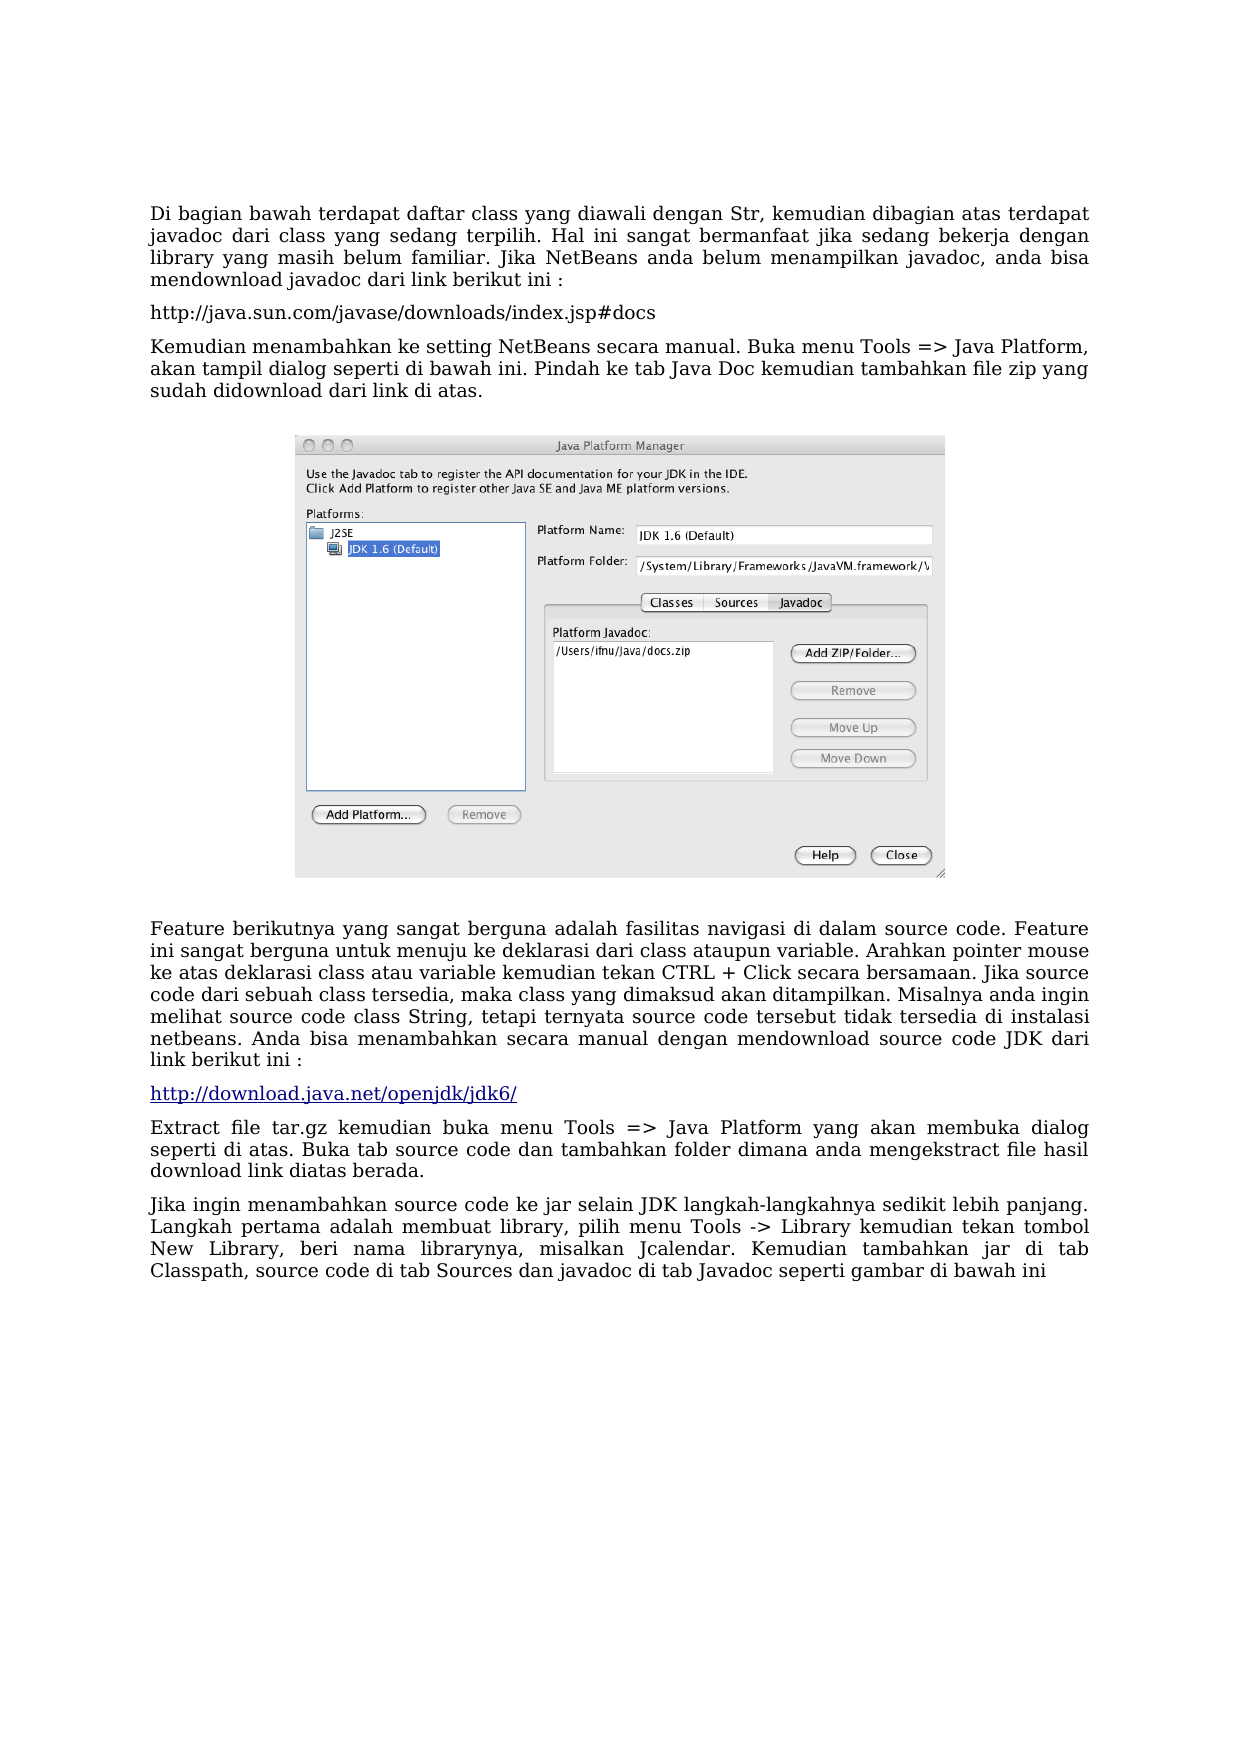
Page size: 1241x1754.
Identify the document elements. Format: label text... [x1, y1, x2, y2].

text Kemudian menambahkan ke setting NetBeans secara manual. Buka menu Tools => Java Platform, akan tampil dialog seperti di bawah ini. Pindah ke tab Java Doc kemudian tambahkan file zip yang sudah didownload dari link di atas. [150, 336, 1091, 402]
text Feature berikutnya yang sangat berguna adalah fasilitas navigasi di dalam source code. Feature ini sangat berguna untuk menuju ke deklarasi dari class ataupun variable. Arahkan pointer mouse ke atas deklarasi class atau variable kemudian tekan CTRL + Click secara bersamaan. Jika source code dari sebuah class tersedia, maka class yang dimaksud akan ditampilkan. Misalnya anda ingin melihat source code class String, tetapi ternyata source code tersebut tidak tersedia di instalasi netbeans. Anda bisa menambahkan secara manual dengan mendownload source code JDK dari link berikut ini : [150, 918, 1091, 1071]
text Di bagian bawah terdapat daftar class yang diawali dengan Str, kemudian dibagian atas terdapat javadoc dari class yang sedang terpilih. Hal ini sangat bermanfaat jika sedang bekerja dengan library yang masih belum familiar. Jika NetBeans anda belum menampilkan javadoc, anda bisa mendownload javadoc dari link berikut ini : [150, 203, 1091, 291]
text http://java.sun.com/javase/downloads/index.jsp#docs [150, 302, 1091, 324]
text Jika ingin menambahkan source code ke jar selain JDK langkah-langkahnya sedikit lebih panjang. Langkah pertama adalah membuat library, pilih menu Tools -> Library kemudian tekan tombol New Library, beri nama librarynya, misalkan Jcalendar. Kemudian tambahkan jar di tab Classpath, source code di tab Sources dan javadoc di tab Javadoc seperti gambar di bawah ini [150, 1194, 1091, 1282]
picture [295, 435, 946, 878]
text http://download.java.net/openjdk/jdk6/ [150, 1083, 1091, 1105]
text Extract file tar.gz kemudian buka menu Tools => Java Platform yang akan membuka dialog seperti di atas. Buka tab source code dan tambahkan folder dimana anda mengekstract file hasil download link diatas berada. [150, 1117, 1091, 1182]
